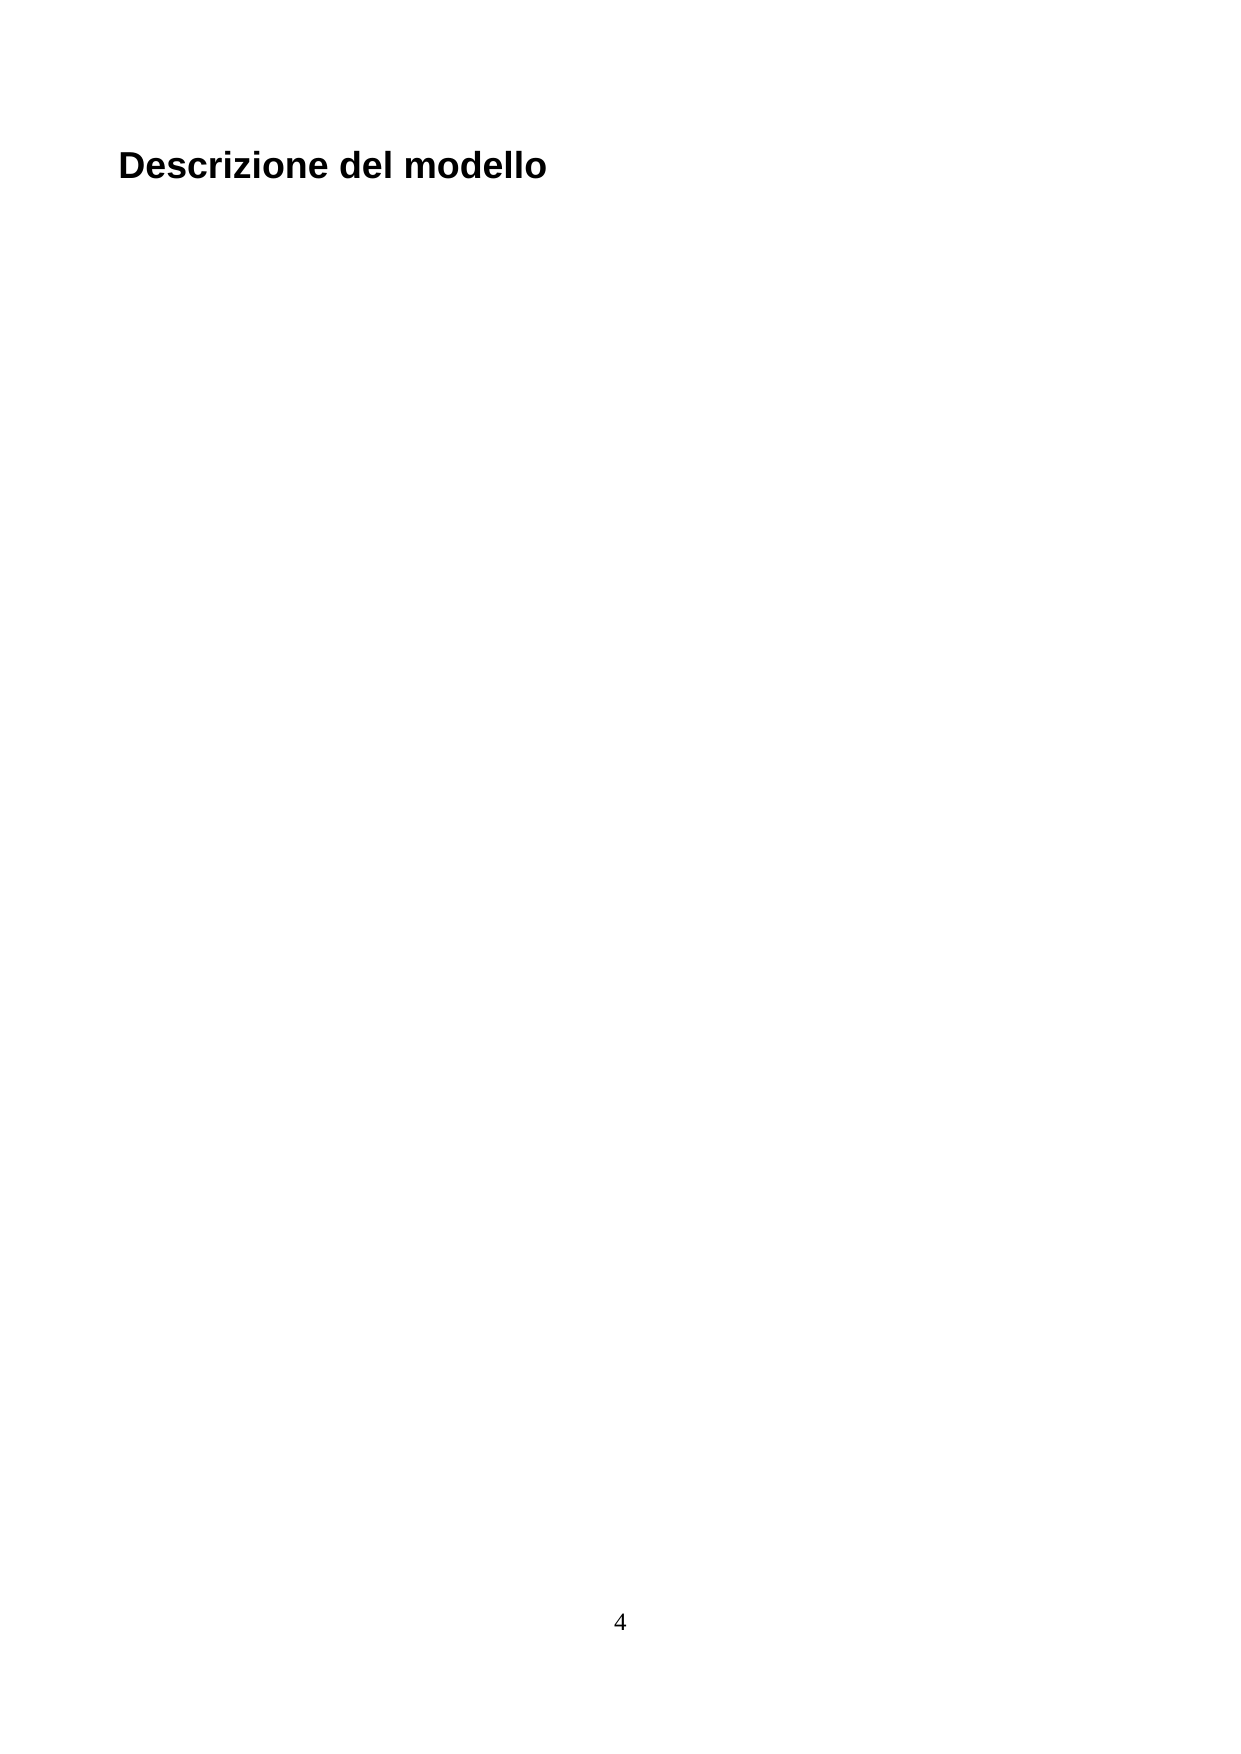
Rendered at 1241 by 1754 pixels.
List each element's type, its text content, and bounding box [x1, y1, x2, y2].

subtitle Descrizione del modello [118, 143, 1122, 186]
